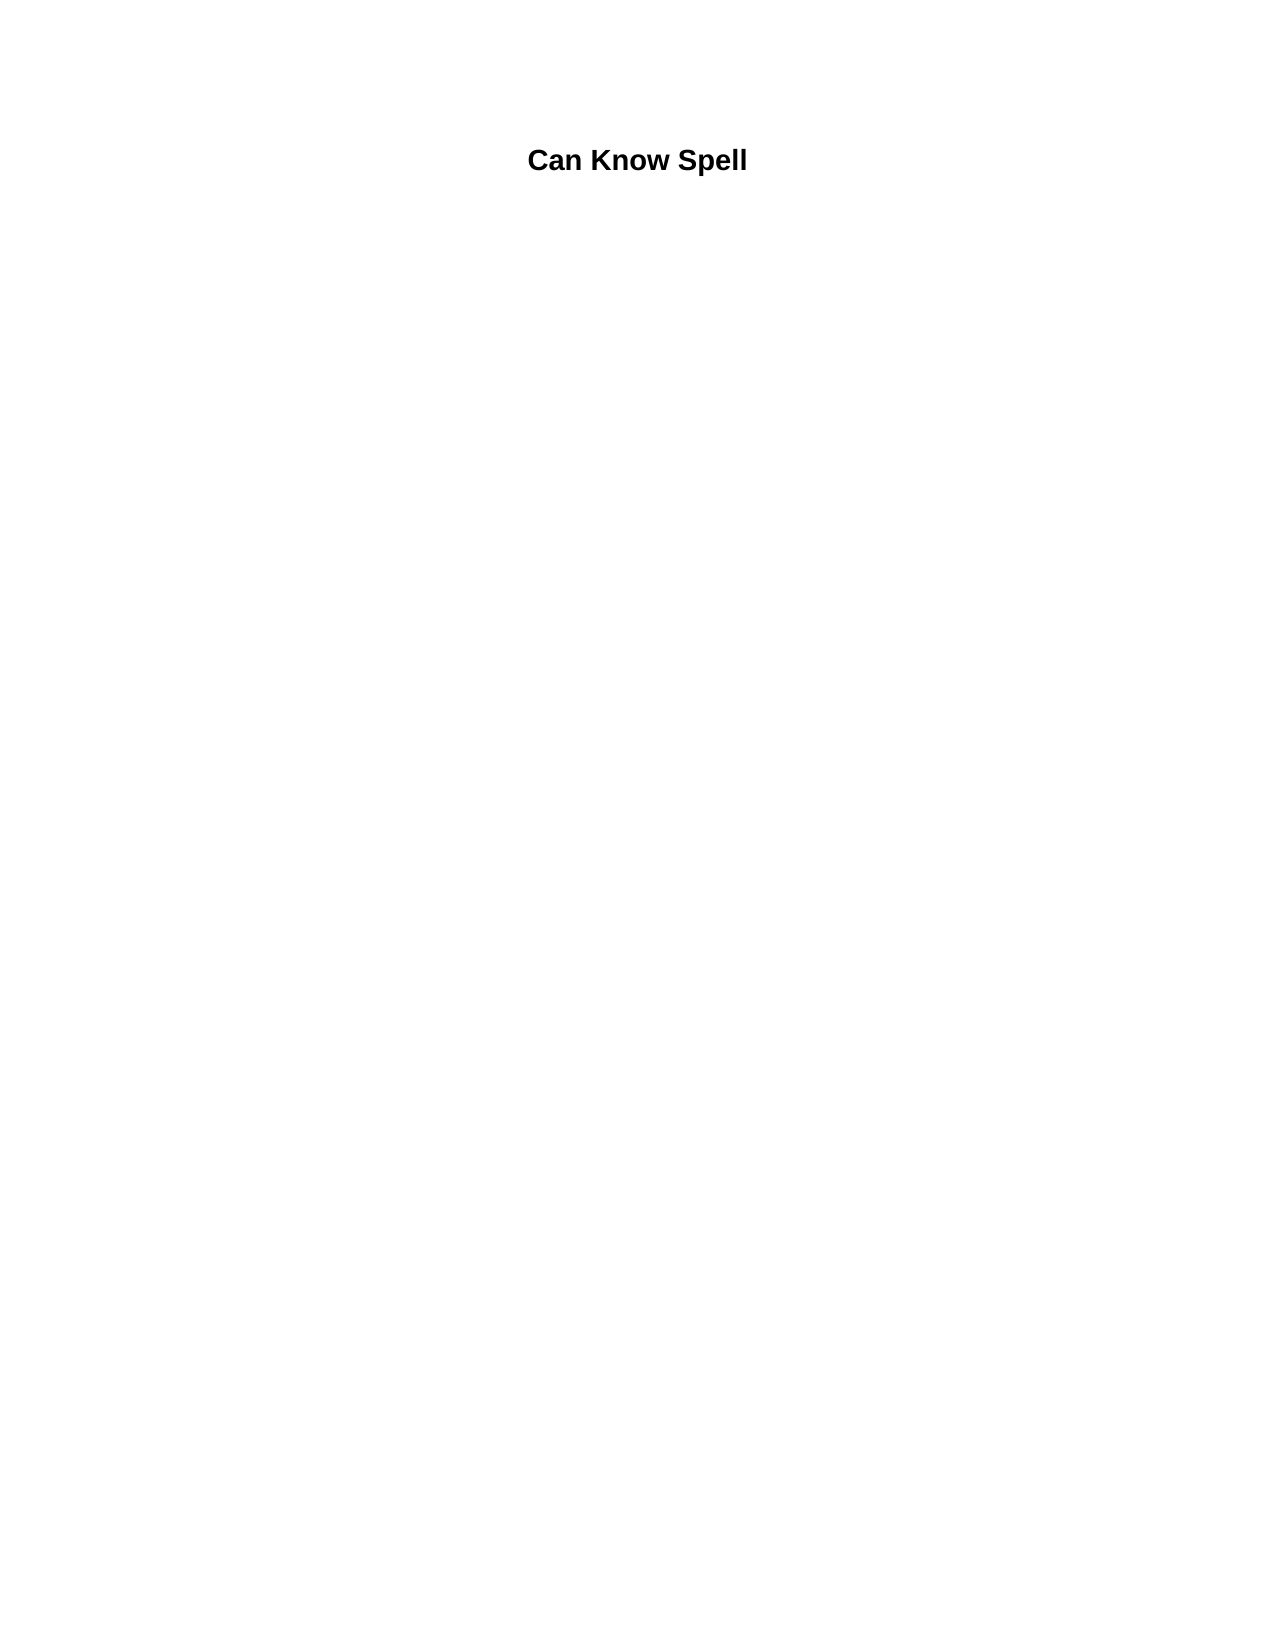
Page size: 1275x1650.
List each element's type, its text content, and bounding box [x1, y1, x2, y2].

subtitle Can Know Spell [118, 143, 1157, 177]
